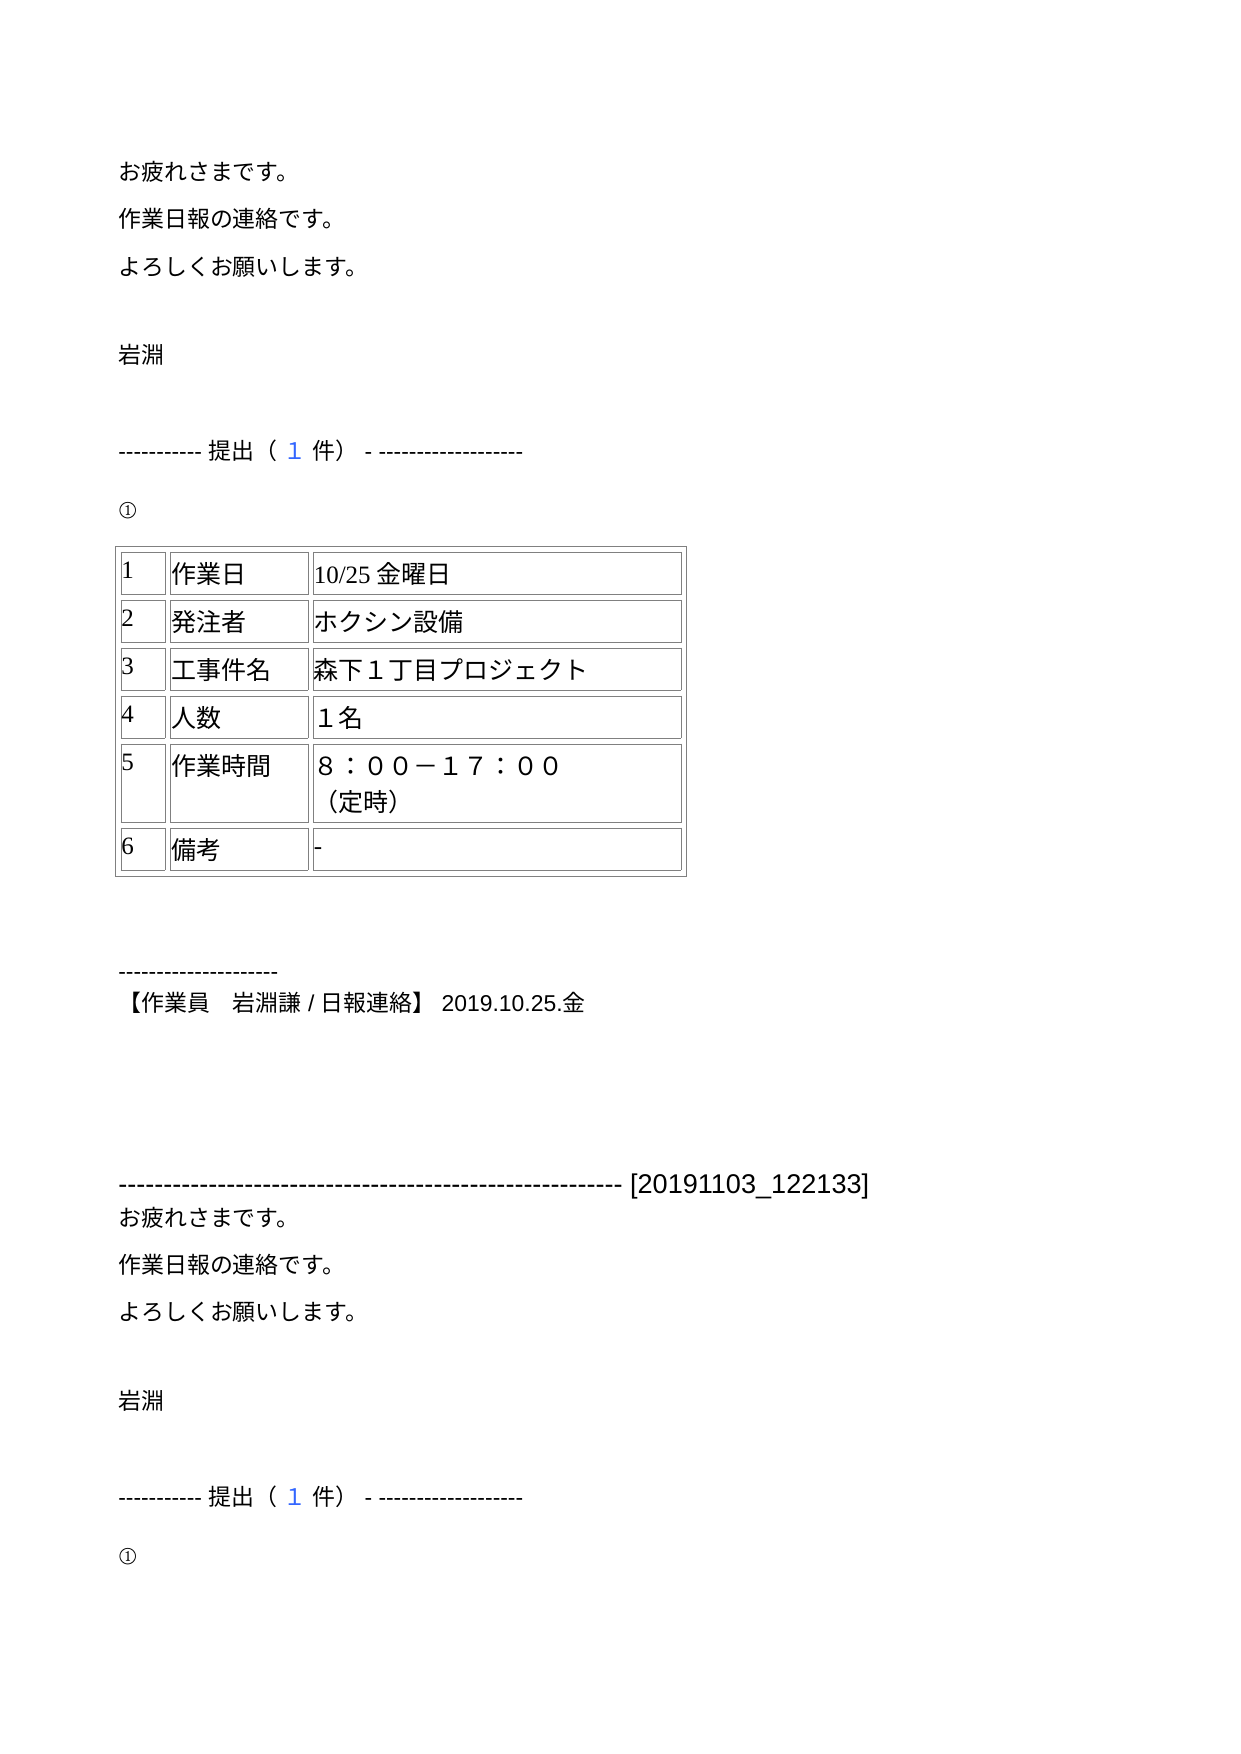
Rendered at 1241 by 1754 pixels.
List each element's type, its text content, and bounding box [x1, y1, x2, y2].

text 岩淵 [118, 1388, 1122, 1414]
table_cell 発注者 [168, 594, 310, 642]
table_cell １名 [310, 690, 684, 738]
table_header 10/25 金曜日 [310, 547, 684, 594]
table_cell ホクシン設備 [310, 594, 684, 642]
text ----------- 提出（ １ 件） - ------------------- [118, 430, 1122, 466]
text 作業日報の連絡です。 [118, 206, 1122, 233]
text 【作業員 岩淵謙 / 日報連絡】 2019.10.25.金 [118, 990, 1122, 1016]
text お疲れさまです。 [118, 159, 1122, 186]
table_cell 2 [118, 594, 168, 642]
table_cell 6 [118, 822, 168, 870]
table_cell - [310, 822, 684, 870]
text よろしくお願いします。 [118, 253, 1122, 280]
text 岩淵 [118, 342, 1122, 368]
text ----------- 提出（ １ 件） - ------------------- [118, 1476, 1122, 1512]
text よろしくお願いします。 [118, 1299, 1122, 1326]
table_cell 備考 [168, 822, 310, 870]
text -------------------------------------------------------- [20191103_122133] [118, 1168, 1122, 1199]
table_cell 4 [118, 690, 168, 738]
table_cell 工事件名 [168, 642, 310, 690]
text --------------------- [118, 958, 1122, 984]
table_cell 森下１丁目プロジェクト [310, 642, 684, 690]
table_header 1 [118, 547, 168, 594]
table_cell 人数 [168, 690, 310, 738]
text お疲れさまです。 [118, 1205, 1122, 1231]
table_cell 作業時間 [168, 738, 310, 822]
table_cell ８：００－１７：００ （定時） [310, 738, 684, 822]
table_cell - [314, 829, 681, 870]
table_cell 5 [118, 738, 168, 822]
text 作業日報の連絡です。 [118, 1252, 1122, 1278]
text ① [118, 1541, 1122, 1569]
text ① [118, 495, 1122, 524]
table_header 作業日 [168, 547, 310, 594]
table_cell 3 [118, 642, 168, 690]
